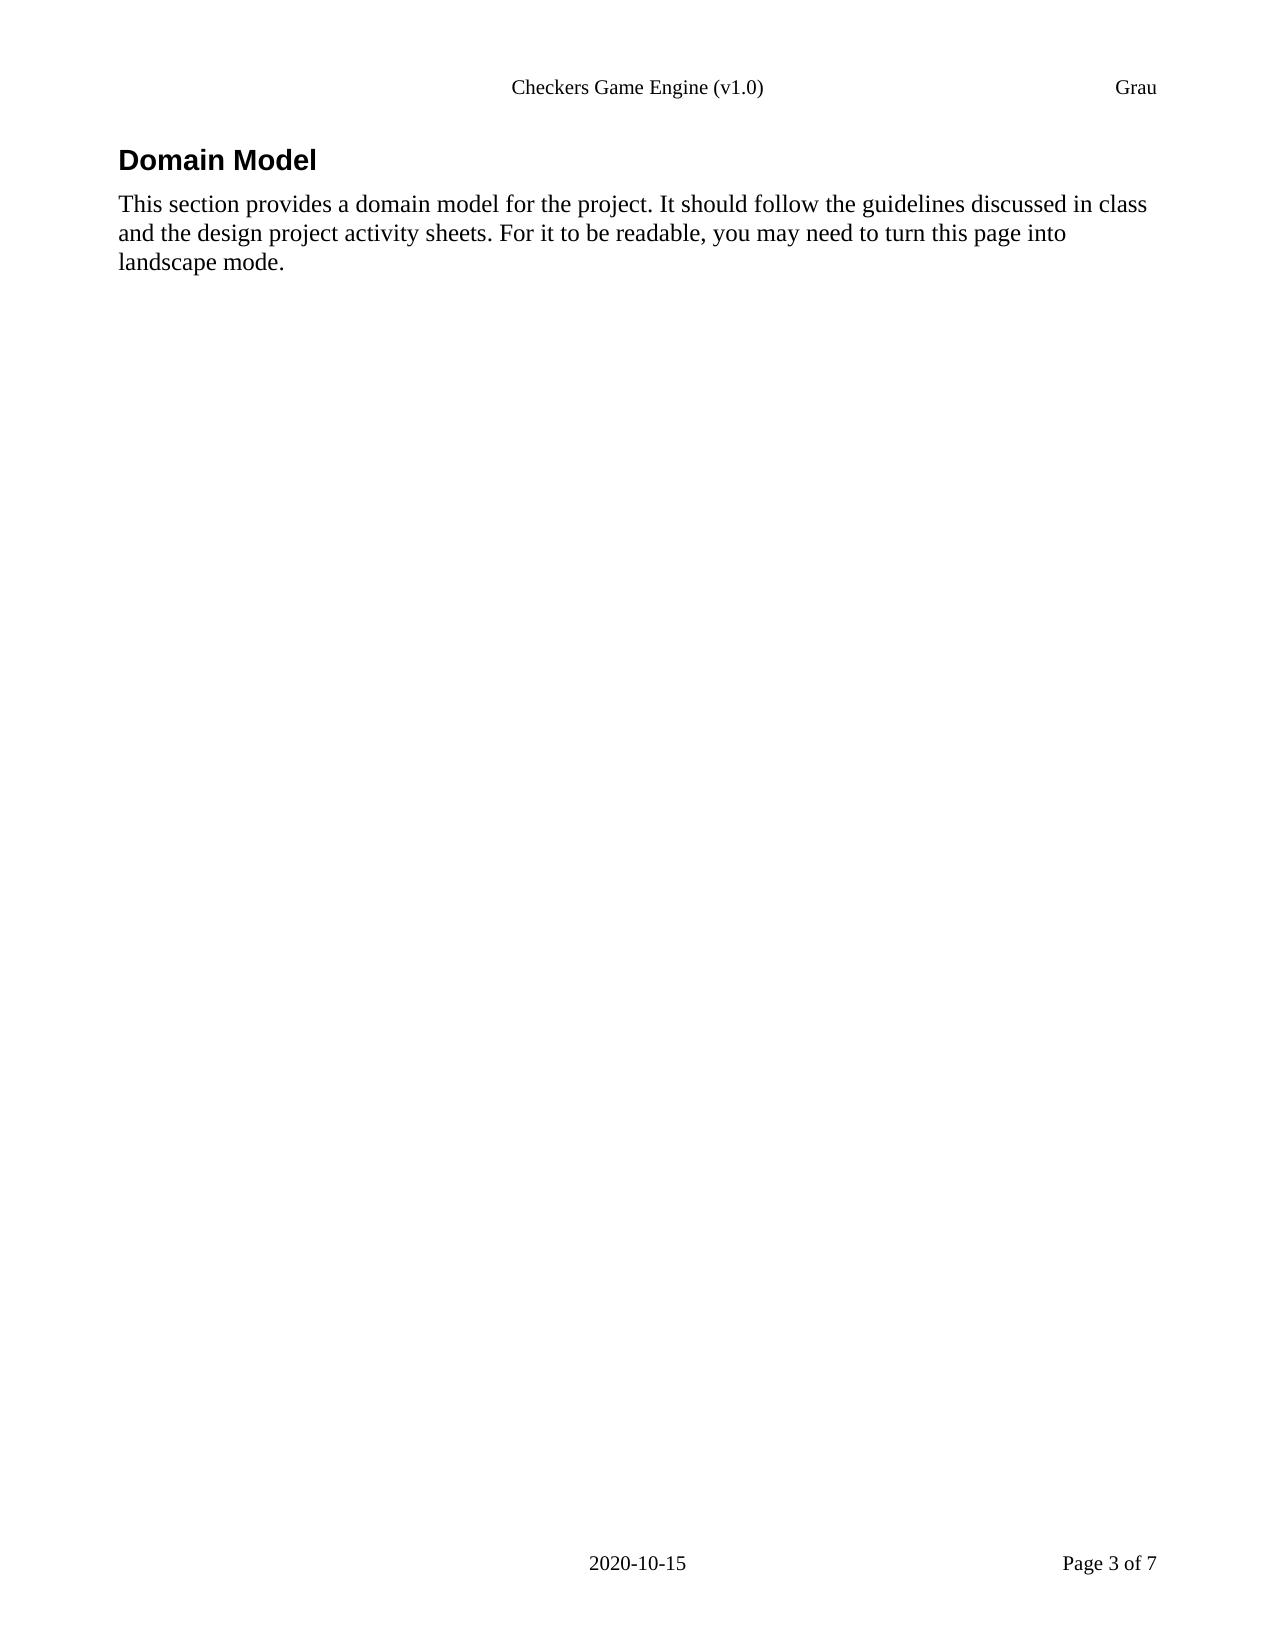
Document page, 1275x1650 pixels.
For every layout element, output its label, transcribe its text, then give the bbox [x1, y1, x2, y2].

text This section provides a domain model for the project. It should follow the guidelines discussed in class and the design project activity sheets. For it to be readable, you may need to turn this page into landscape mode. [118, 189, 1157, 275]
subtitle Domain Model [118, 143, 1157, 177]
